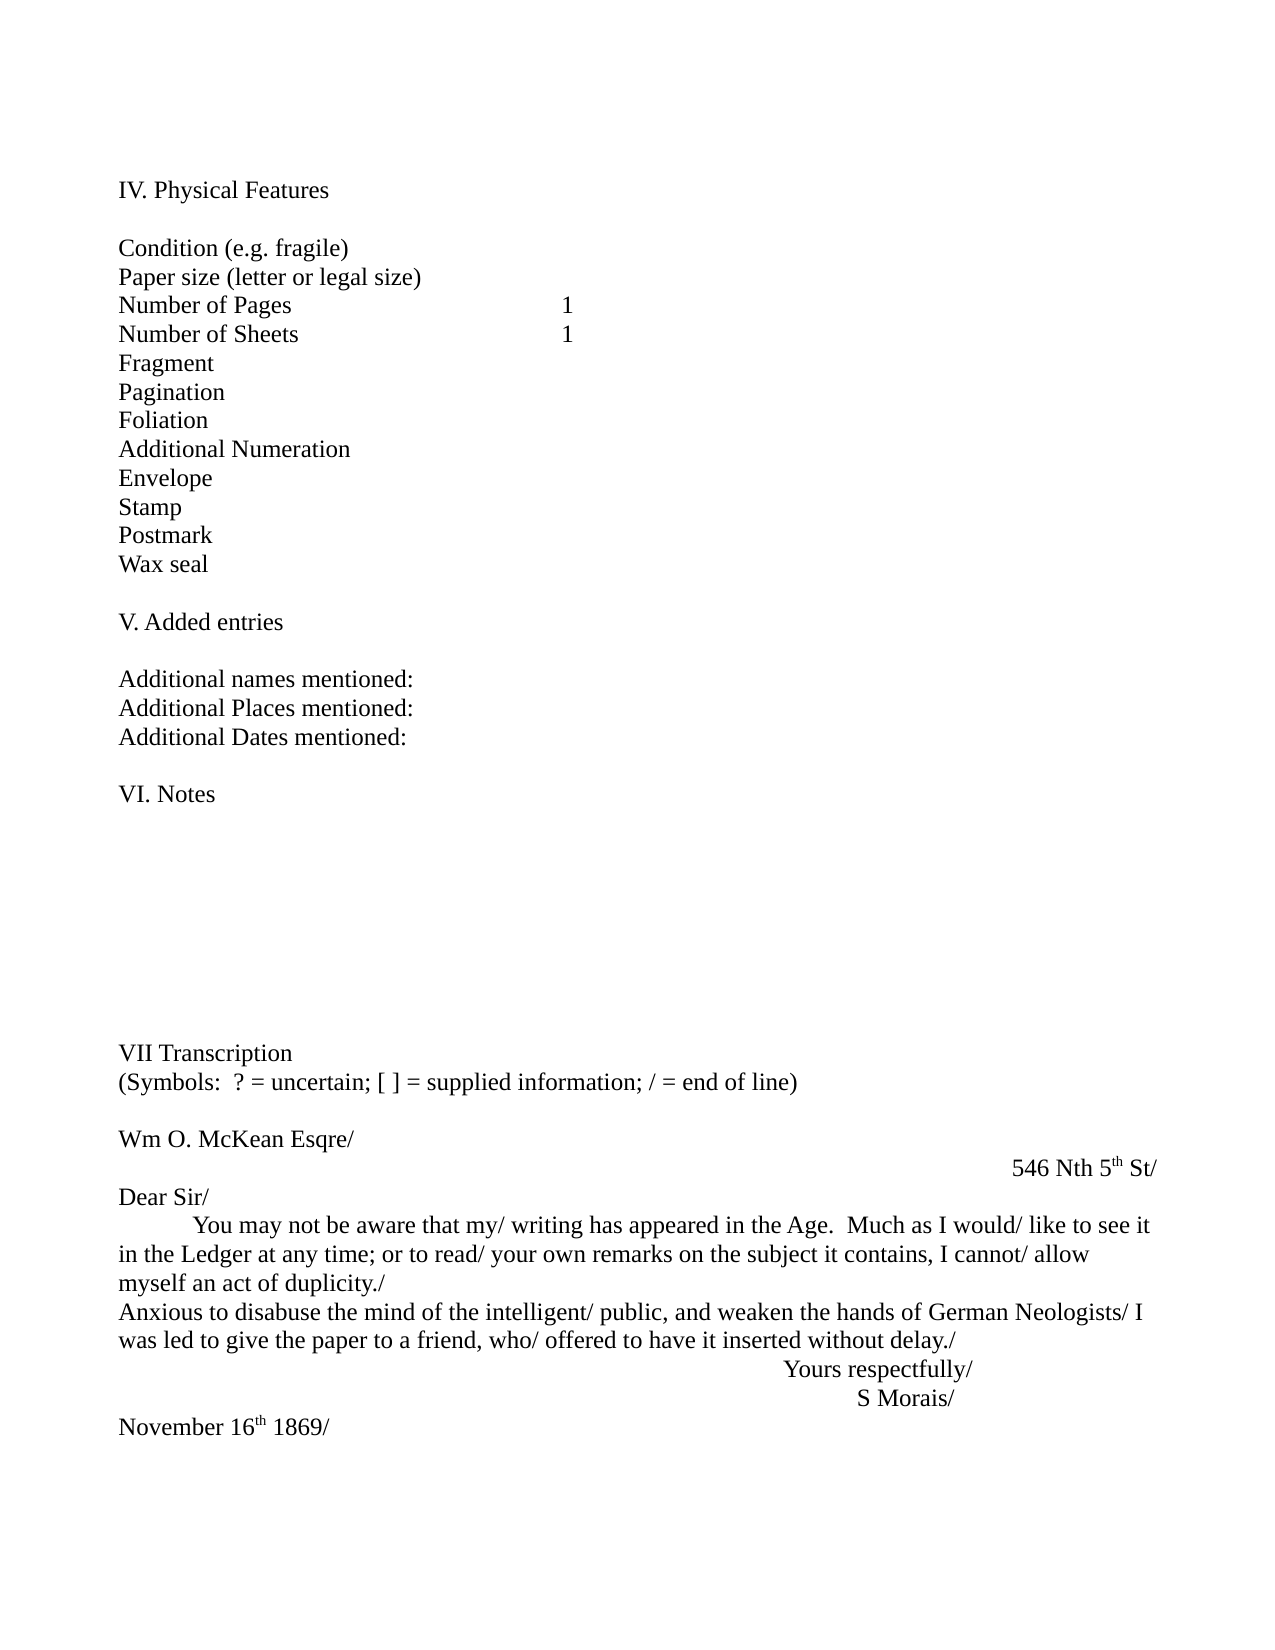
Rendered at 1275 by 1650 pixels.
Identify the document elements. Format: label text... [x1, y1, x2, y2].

text Wm O. McKean Esqre/ [118, 1124, 1157, 1153]
text Stamp [118, 492, 1157, 521]
text Dear Sir/ [118, 1182, 1157, 1211]
text Additional Numeration [118, 434, 1157, 463]
text Additional Dates mentioned: [118, 722, 1157, 751]
text S Morais/ [118, 1383, 1157, 1412]
text Envelope [118, 463, 1157, 492]
text VII Transcription [118, 1038, 1157, 1067]
text November 16th 1869/ [118, 1412, 1157, 1441]
text Pagination [118, 377, 1157, 406]
text Condition (e.g. fragile) [118, 233, 1157, 262]
text Number of Sheets 1 [118, 319, 1157, 348]
text Paper size (letter or legal size) [118, 262, 1157, 291]
text V. Added entries [118, 607, 1157, 636]
text Wax seal [118, 549, 1157, 578]
text 546 Nth 5th St/ [118, 1153, 1157, 1182]
text Number of Pages 1 [118, 291, 1157, 319]
text Anxious to disabuse the mind of the intelligent/ public, and weaken the hands of German Neologists/ I was led to give the paper to a friend, who/ offered to have it inserted without delay./ [118, 1297, 1157, 1354]
text Fragment [118, 348, 1157, 377]
text Postmark [118, 521, 1157, 549]
text (Symbols: ? = uncertain; [ ] = supplied information; / = end of line) [118, 1067, 1157, 1096]
text Yours respectfully/ [118, 1354, 1157, 1383]
text You may not be aware that my/ writing has appeared in the Age. Much as I would/ like to see it in the Ledger at any time; or to read/ your own remarks on the subject it contains, I cannot/ allow myself an act of duplicity./ [118, 1211, 1157, 1297]
text VI. Notes [118, 779, 1157, 808]
text IV. Physical Features [118, 176, 1157, 204]
text Additional names mentioned: [118, 664, 1157, 693]
text Foliation [118, 406, 1157, 434]
text Additional Places mentioned: [118, 693, 1157, 722]
